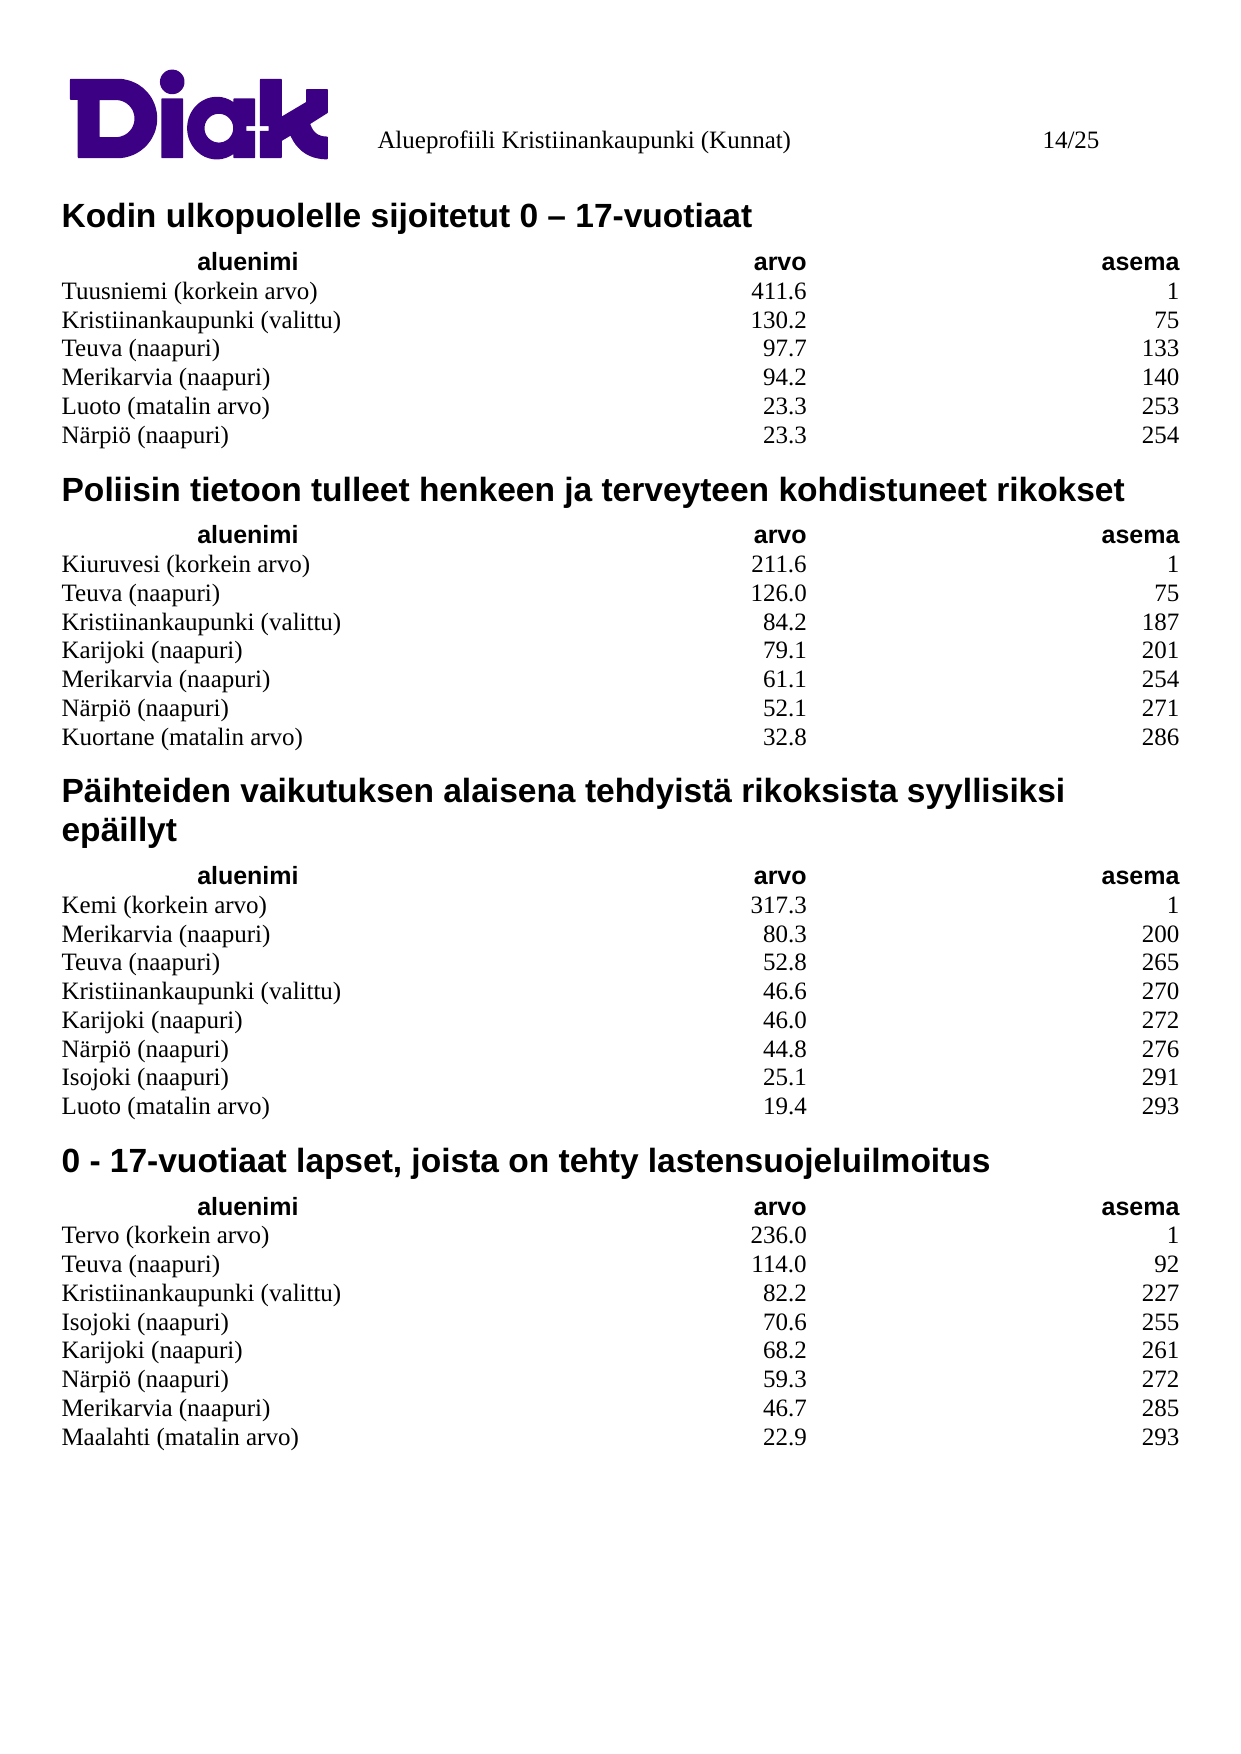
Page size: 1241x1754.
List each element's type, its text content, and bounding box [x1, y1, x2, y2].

table_cell 52.8 [434, 948, 806, 976]
table_cell 25.1 [434, 1063, 806, 1091]
table_cell 254 [806, 420, 1179, 448]
table_cell 1 [806, 890, 1179, 919]
table_cell 75 [806, 578, 1179, 607]
table_cell Kristiinankaupunki (valittu) [61, 607, 434, 636]
table_cell Karijoki (naapuri) [61, 1005, 434, 1034]
table_cell Kemi (korkein arvo) [61, 890, 434, 919]
table_cell 236.0 [434, 1221, 806, 1249]
table_cell 68.2 [434, 1336, 806, 1364]
table_cell 80.3 [434, 919, 806, 947]
table_cell 46.6 [434, 976, 806, 1005]
table_cell Kuortane (matalin arvo) [61, 722, 434, 751]
table_cell Merikarvia (naapuri) [61, 919, 434, 947]
table_header aluenimi [61, 521, 434, 549]
table_cell 286 [806, 722, 1179, 751]
table_cell 255 [806, 1307, 1179, 1336]
table_cell Närpiö (naapuri) [61, 1034, 434, 1062]
table_cell Merikarvia (naapuri) [61, 362, 434, 391]
table_cell 1 [806, 276, 1179, 305]
table_cell 211.6 [434, 549, 806, 578]
table_cell Teuva (naapuri) [61, 1249, 434, 1278]
table_cell Närpiö (naapuri) [61, 1364, 434, 1393]
table_cell Teuva (naapuri) [61, 948, 434, 976]
table_cell 61.1 [434, 664, 806, 693]
table_cell 265 [806, 948, 1179, 976]
table_cell 201 [806, 636, 1179, 664]
table_cell 75 [806, 305, 1179, 333]
table_cell 19.4 [434, 1091, 806, 1120]
table_cell 84.2 [434, 607, 806, 636]
table_cell Kristiinankaupunki (valittu) [61, 305, 434, 333]
table_cell Luoto (matalin arvo) [61, 1091, 434, 1120]
table_cell Luoto (matalin arvo) [61, 391, 434, 420]
table_cell 291 [806, 1063, 1179, 1091]
table_cell 270 [806, 976, 1179, 1005]
table_cell 140 [806, 362, 1179, 391]
table_cell 276 [806, 1034, 1179, 1062]
table_cell Kiuruvesi (korkein arvo) [61, 549, 434, 578]
table_cell 272 [806, 1364, 1179, 1393]
table_cell Teuva (naapuri) [61, 334, 434, 362]
table_header asema [806, 861, 1179, 890]
table_header arvo [434, 521, 806, 549]
table_header arvo [434, 861, 806, 890]
table_cell 44.8 [434, 1034, 806, 1062]
table_cell 317.3 [434, 890, 806, 919]
table_cell Isojoki (naapuri) [61, 1307, 434, 1336]
table_header aluenimi [61, 861, 434, 890]
table_cell 94.2 [434, 362, 806, 391]
table_cell 187 [806, 607, 1179, 636]
table_cell Närpiö (naapuri) [61, 420, 434, 448]
table_header arvo [434, 1192, 806, 1221]
table_cell 114.0 [434, 1249, 806, 1278]
table_cell 133 [806, 334, 1179, 362]
table_cell 272 [806, 1005, 1179, 1034]
table_cell 411.6 [434, 276, 806, 305]
table_header asema [806, 1192, 1179, 1221]
table_cell 285 [806, 1393, 1179, 1422]
table_header asema [806, 521, 1179, 549]
table_cell Kristiinankaupunki (valittu) [61, 1278, 434, 1307]
table_cell Merikarvia (naapuri) [61, 664, 434, 693]
table_cell 126.0 [434, 578, 806, 607]
table_cell Tervo (korkein arvo) [61, 1221, 434, 1249]
table_cell 293 [806, 1091, 1179, 1120]
table_cell 97.7 [434, 334, 806, 362]
table_cell Karijoki (naapuri) [61, 636, 434, 664]
table_header aluenimi [61, 1192, 434, 1221]
table_cell Merikarvia (naapuri) [61, 1393, 434, 1422]
subtitle Kodin ulkopuolelle sijoitetut 0 – 17-vuotiaat [61, 196, 1179, 235]
table_cell Maalahti (matalin arvo) [61, 1422, 434, 1451]
table_cell 82.2 [434, 1278, 806, 1307]
table_cell 22.9 [434, 1422, 806, 1451]
table_cell 261 [806, 1336, 1179, 1364]
table_cell 227 [806, 1278, 1179, 1307]
table_cell 46.0 [434, 1005, 806, 1034]
table_cell 1 [806, 1221, 1179, 1249]
table_cell 46.7 [434, 1393, 806, 1422]
table_cell 23.3 [434, 391, 806, 420]
table_cell 1 [806, 549, 1179, 578]
table_cell Närpiö (naapuri) [61, 693, 434, 722]
subtitle Päihteiden vaikutuksen alaisena tehdyistä rikoksista syyllisiksi epäillyt [61, 771, 1179, 849]
table_cell Karijoki (naapuri) [61, 1336, 434, 1364]
subtitle 0 - 17-vuotiaat lapset, joista on tehty lastensuojeluilmoitus [61, 1141, 1179, 1179]
subtitle Poliisin tietoon tulleet henkeen ja terveyteen kohdistuneet rikokset [61, 469, 1179, 508]
table_cell 32.8 [434, 722, 806, 751]
table_header aluenimi [61, 247, 434, 276]
table_cell Kristiinankaupunki (valittu) [61, 976, 434, 1005]
table_header arvo [434, 247, 806, 276]
table_header asema [806, 247, 1179, 276]
table_cell Tuusniemi (korkein arvo) [61, 276, 434, 305]
table_cell 293 [806, 1422, 1179, 1451]
table_cell Isojoki (naapuri) [61, 1063, 434, 1091]
table_cell 79.1 [434, 636, 806, 664]
table_cell Teuva (naapuri) [61, 578, 434, 607]
table_cell 130.2 [434, 305, 806, 333]
table_cell 23.3 [434, 420, 806, 448]
table_cell 253 [806, 391, 1179, 420]
table_cell 59.3 [434, 1364, 806, 1393]
table_cell 254 [806, 664, 1179, 693]
table_cell 52.1 [434, 693, 806, 722]
table_cell 271 [806, 693, 1179, 722]
table_cell 92 [806, 1249, 1179, 1278]
table_cell 70.6 [434, 1307, 806, 1336]
table_cell 200 [806, 919, 1179, 947]
